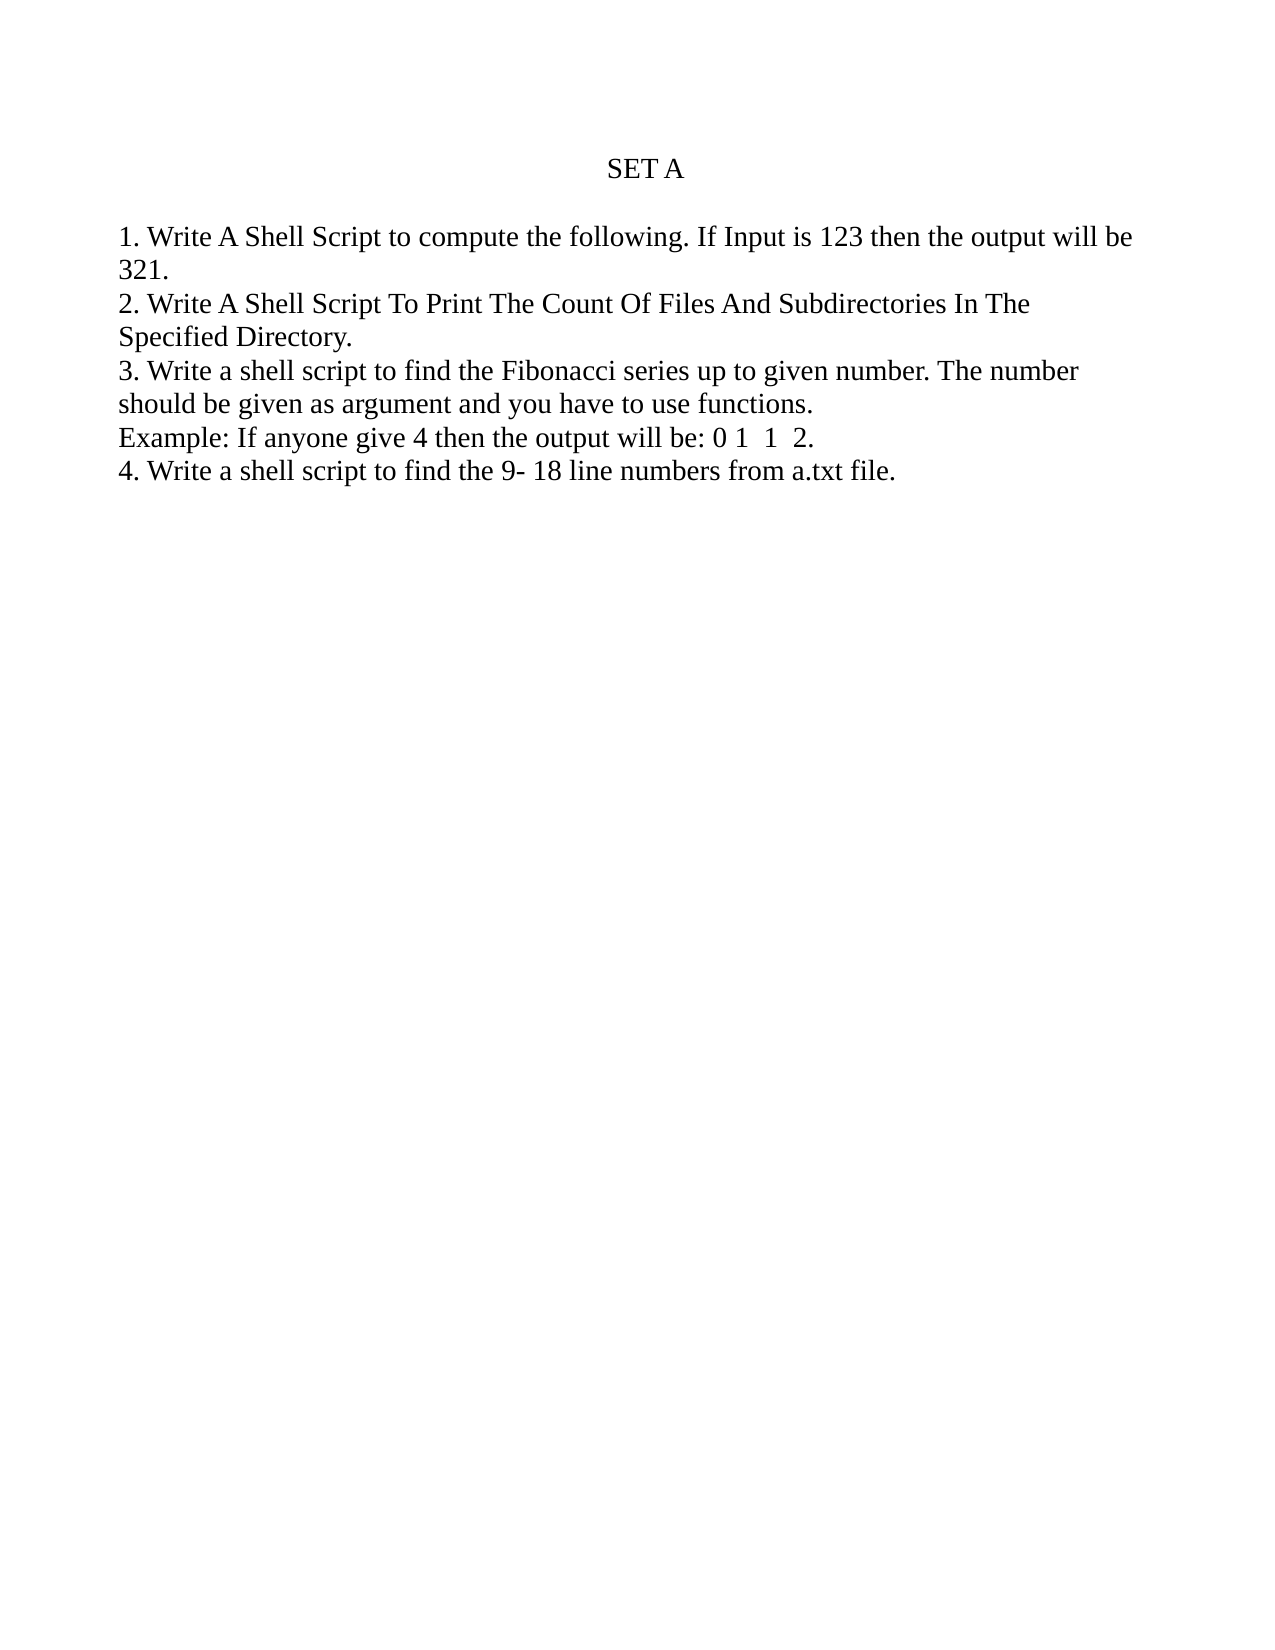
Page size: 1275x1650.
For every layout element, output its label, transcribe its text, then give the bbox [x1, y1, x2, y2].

text 1. Write A Shell Script to compute the following. If Input is 123 then the output will be 321. [118, 219, 1157, 286]
text 4. Write a shell script to find the 9- 18 line numbers from a.txt file. [118, 453, 1157, 487]
text 2. Write A Shell Script To Print The Count Of Files And Subdirectories In The [118, 286, 1157, 319]
text Example: If anyone give 4 then the output will be: 0 1 1 2. [118, 420, 1157, 453]
text 3. Write a shell script to find the Fibonacci series up to given number. The number should be given as argument and you have to use functions. [118, 353, 1157, 420]
text SET A [118, 152, 1157, 185]
text Specified Directory. [118, 319, 1157, 353]
